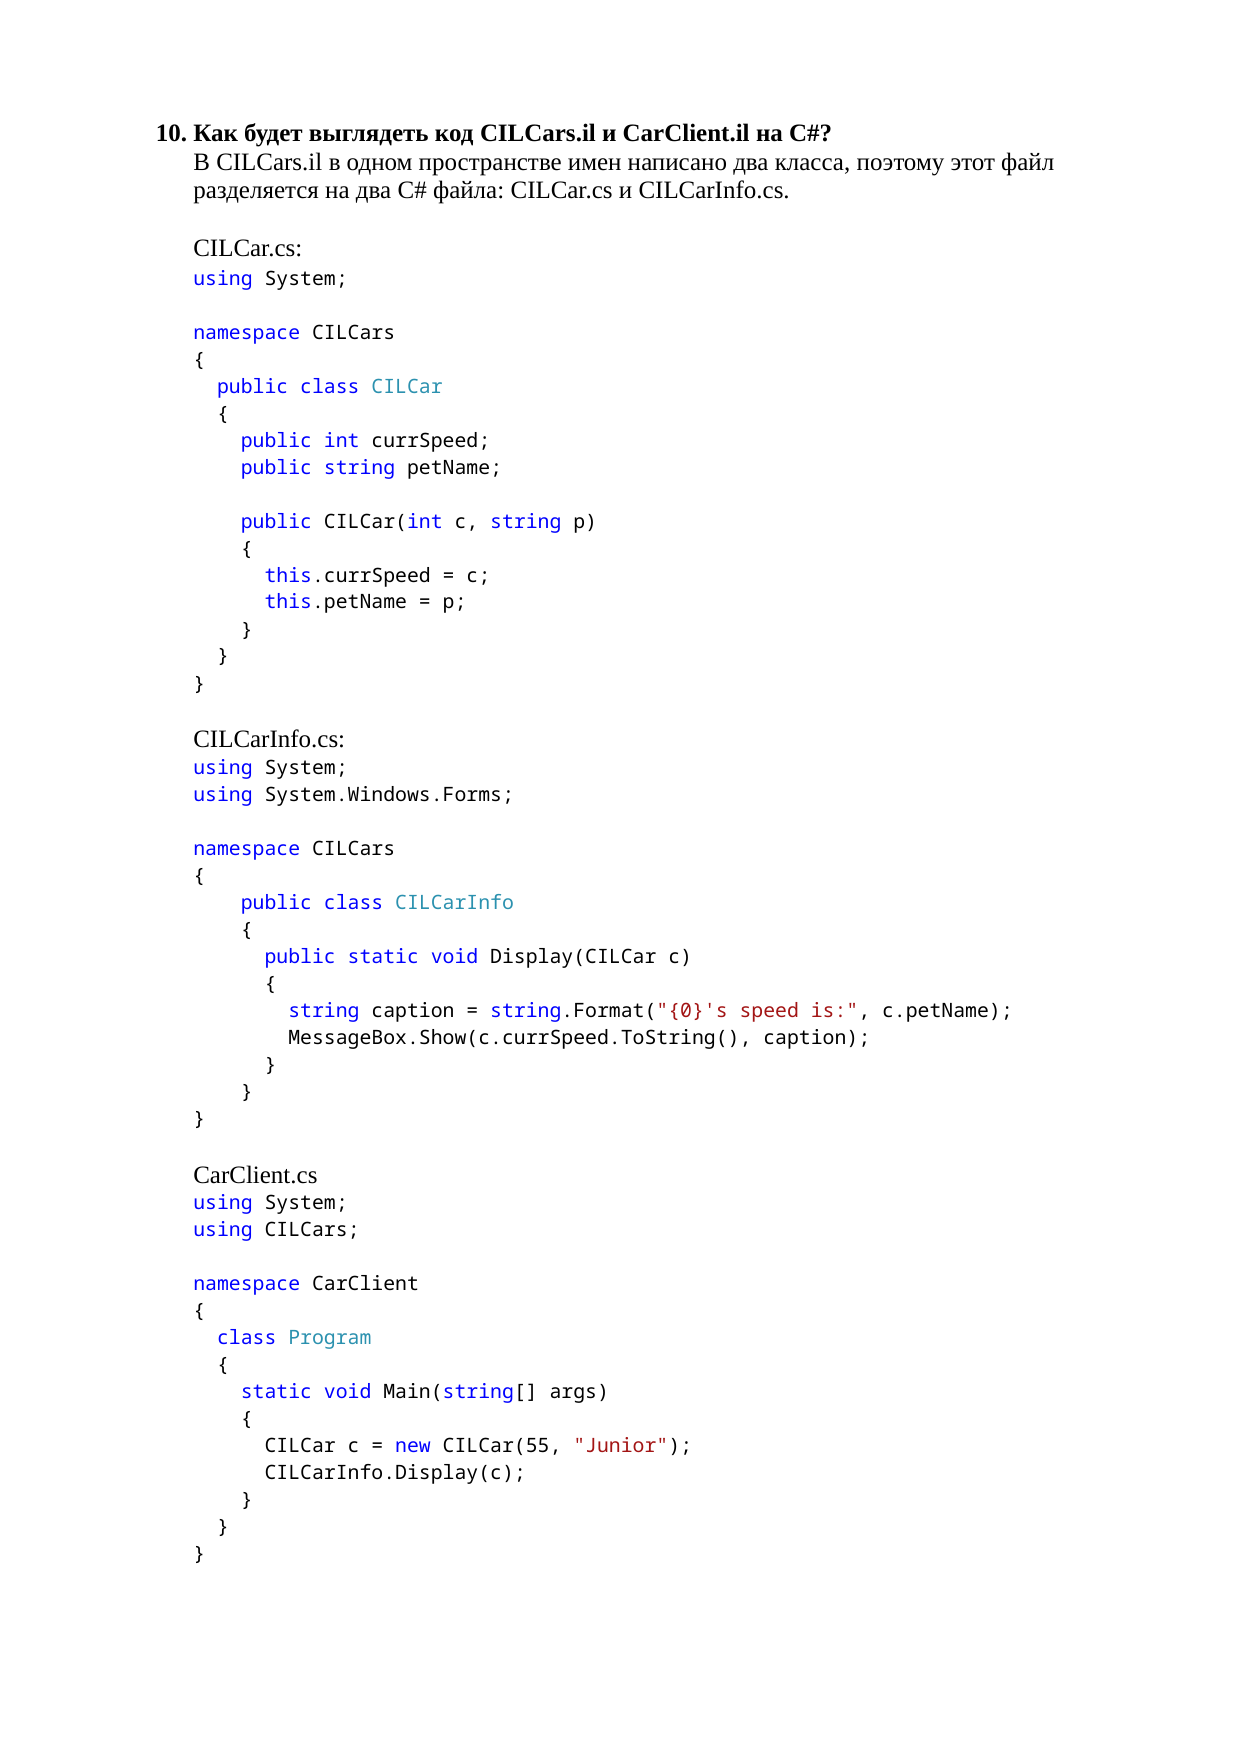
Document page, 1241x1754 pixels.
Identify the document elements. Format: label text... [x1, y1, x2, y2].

text namespace CILCars [118, 318, 1122, 345]
text this.currSpeed = c; [193, 561, 1122, 588]
text class Program [193, 1323, 1122, 1350]
text } [193, 1050, 1122, 1077]
text { [193, 861, 1122, 888]
text CarClient.cs [193, 1160, 1122, 1188]
text { [193, 1350, 1122, 1377]
text { [193, 534, 1122, 561]
text static void Main(string[] args) [193, 1377, 1122, 1404]
text using System.Windows.Forms; [193, 780, 1122, 807]
text using CILCars; [193, 1215, 1122, 1242]
text } [193, 1512, 1122, 1539]
text public CILCar(int c, string p) [193, 507, 1122, 534]
text public int currSpeed; [193, 426, 1122, 453]
text { [193, 345, 1122, 372]
text { [193, 1404, 1122, 1431]
text } [193, 1104, 1122, 1131]
text string caption = string.Format("{0}'s speed is:", c.petName); [193, 996, 1122, 1023]
text using System; [193, 1188, 1122, 1215]
text MessageBox.Show(c.currSpeed.ToString(), caption); [193, 1023, 1122, 1050]
text public class CILCar [193, 372, 1122, 399]
text } [193, 615, 1122, 642]
text { [193, 399, 1122, 426]
text namespace CarClient [193, 1269, 1122, 1296]
text using System; [193, 753, 1122, 780]
text namespace CILCars [193, 834, 1122, 861]
text } [193, 1077, 1122, 1104]
text } [193, 642, 1122, 669]
text } [193, 1539, 1122, 1566]
text } [193, 669, 1122, 696]
text CILCar c = new CILCar(55, "Junior"); [193, 1431, 1122, 1458]
list Как будет выглядеть код CILCars.il и CarClient.il на C#? [156, 118, 1122, 147]
text CILCarInfo.Display(c); [193, 1458, 1122, 1485]
text this.petName = p; [193, 588, 1122, 615]
text } [193, 1485, 1122, 1512]
text { [193, 915, 1122, 942]
text { [193, 1296, 1122, 1323]
text CILCarInfo.cs: [193, 724, 1122, 753]
text { [193, 969, 1122, 996]
text CILCar.cs: [118, 233, 1122, 262]
text public static void Display(CILCar c) [193, 942, 1122, 969]
text public class CILCarInfo [193, 888, 1122, 915]
text using System; [118, 262, 1122, 291]
list В CILCars.il в одном пространстве имен написано два класса, поэтому этот файл разделяется на два C# файла: CILCar.cs и CILCarInfo.cs. [156, 147, 1122, 204]
text public string petName; [193, 453, 1122, 480]
